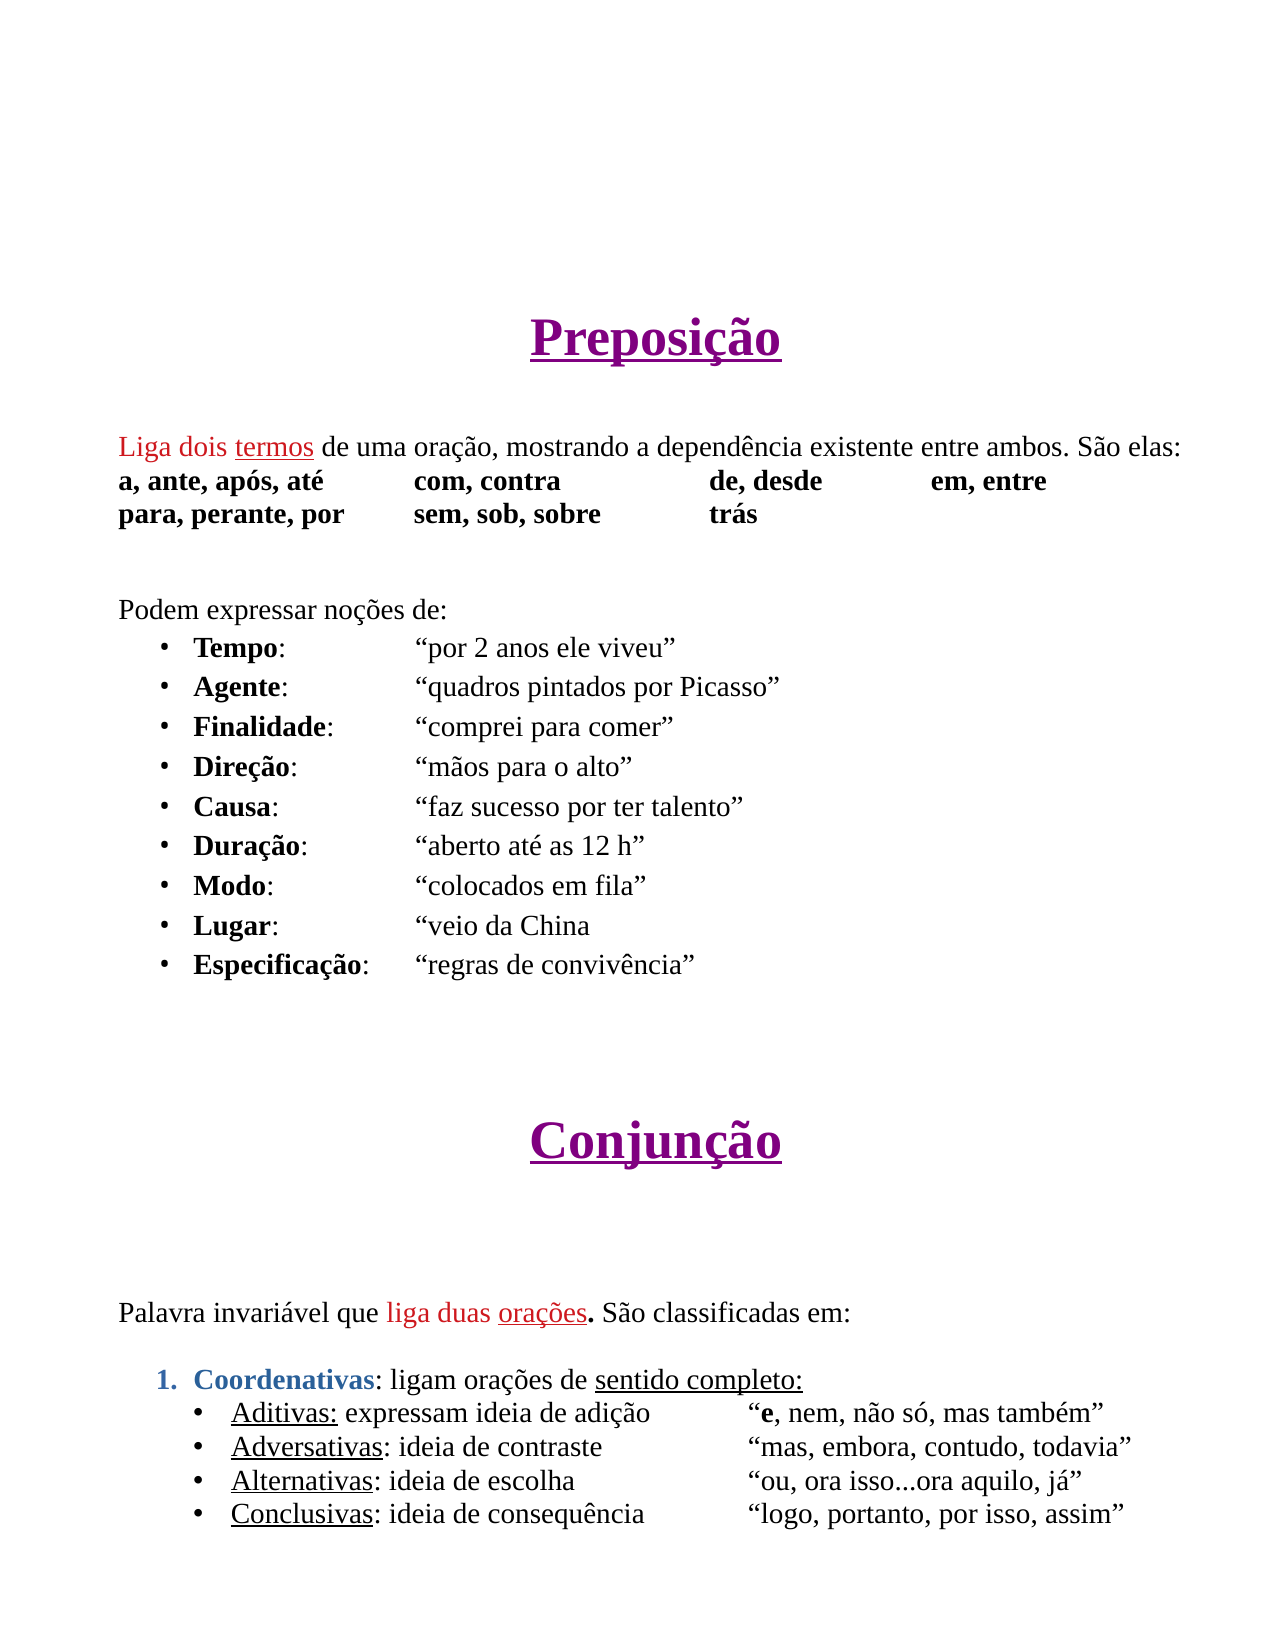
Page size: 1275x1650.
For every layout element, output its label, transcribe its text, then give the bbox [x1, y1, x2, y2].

list Direção: “mãos para o alto” [156, 745, 1193, 785]
list Lugar: “veio da China [156, 904, 1193, 943]
text para, perante, por sem, sob, sobre trás [118, 497, 1193, 530]
list Conclusivas: ideia de consequência “logo, portanto, por isso, assim” [193, 1496, 1193, 1530]
text Palavra invariável que liga duas orações. São classificadas em: [118, 1295, 1193, 1362]
list Alternativas: ideia de escolha “ou, ora isso...ora aquilo, já” [193, 1463, 1193, 1496]
list Especificação: “regras de convivência” [156, 943, 1193, 983]
text Podem expressar noções de: [118, 592, 1193, 626]
list Agente: “quadros pintados por Picasso” [156, 666, 1193, 705]
list Aditivas: expressam ideia de adição “e, nem, não só, mas também” [193, 1395, 1193, 1429]
list Tempo: “por 2 anos ele viveu” [156, 626, 1193, 666]
list Modo: “colocados em fila” [156, 864, 1193, 904]
text a, ante, após, até com, contra de, desde em, entre [118, 463, 1193, 497]
list Coordenativas: ligam orações de sentido completo: [156, 1362, 1193, 1395]
list Causa: “faz sucesso por ter talento” [156, 785, 1193, 824]
list Duração: “aberto até as 12 h” [156, 824, 1193, 864]
text Conjunção [118, 1108, 1193, 1170]
list Adversativas: ideia de contraste “mas, embora, contudo, todavia” [193, 1429, 1193, 1463]
text Preposição [118, 305, 1193, 367]
list Finalidade: “comprei para comer” [156, 705, 1193, 745]
text Liga dois termos de uma oração, mostrando a dependência existente entre ambos. São elas: [118, 429, 1193, 463]
